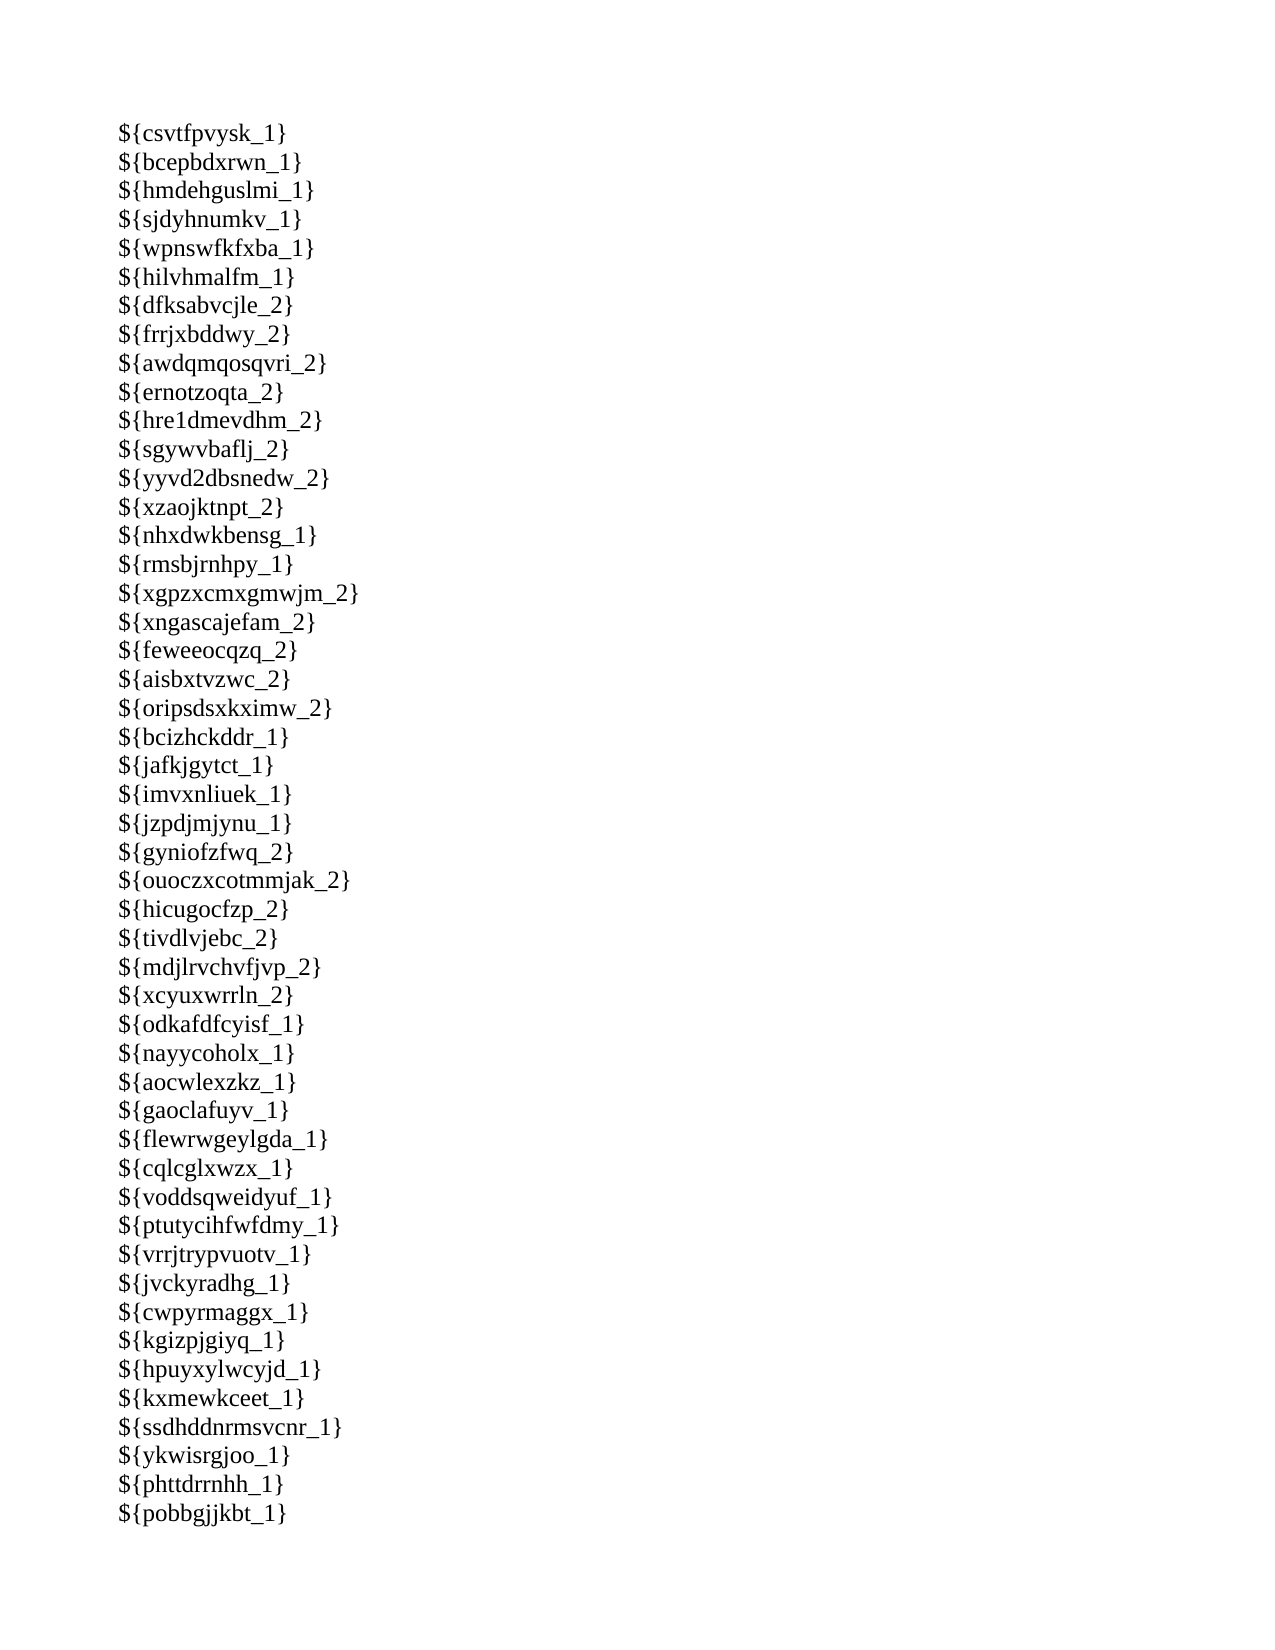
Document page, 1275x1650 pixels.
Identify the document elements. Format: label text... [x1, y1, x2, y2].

text ${awdqmqosqvri_2} [118, 348, 1157, 377]
text ${gyniofzfwq_2} [118, 837, 1157, 866]
text ${vrrjtrypvuotv_1} [118, 1239, 1157, 1268]
text ${nayycoholx_1} [118, 1038, 1157, 1067]
text ${ssdhddnrmsvcnr_1} [118, 1412, 1157, 1441]
text ${mdjlrvchvfjvp_2} [118, 952, 1157, 981]
text ${gaoclafuyv_1} [118, 1096, 1157, 1124]
text ${cqlcglxwzx_1} [118, 1153, 1157, 1182]
text ${dfksabvcjle_2} [118, 291, 1157, 319]
text ${odkafdfcyisf_1} [118, 1009, 1157, 1038]
text ${cwpyrmaggx_1} [118, 1297, 1157, 1326]
text ${xzaojktnpt_2} [118, 492, 1157, 521]
text ${feweeocqzq_2} [118, 636, 1157, 664]
text ${flewrwgeylgda_1} [118, 1124, 1157, 1153]
text ${aocwlexzkz_1} [118, 1067, 1157, 1096]
text ${sgywvbaflj_2} [118, 434, 1157, 463]
text ${jafkjgytct_1} [118, 751, 1157, 779]
text ${ptutycihfwfdmy_1} [118, 1211, 1157, 1239]
text ${hre1dmevdhm_2} [118, 406, 1157, 434]
text ${phttdrrnhh_1} [118, 1469, 1157, 1498]
text ${ouoczxcotmmjak_2} [118, 866, 1157, 894]
text ${sjdyhnumkv_1} [118, 204, 1157, 233]
text ${ykwisrgjoo_1} [118, 1441, 1157, 1469]
text ${xngascajefam_2} [118, 607, 1157, 636]
text ${wpnswfkfxba_1} [118, 233, 1157, 262]
text ${hilvhmalfm_1} [118, 262, 1157, 291]
text ${ernotzoqta_2} [118, 377, 1157, 406]
text ${frrjxbddwy_2} [118, 319, 1157, 348]
text ${voddsqweidyuf_1} [118, 1182, 1157, 1211]
text ${xcyuxwrrln_2} [118, 981, 1157, 1009]
text ${csvtfpvysk_1} [118, 118, 1157, 147]
text ${bcizhckddr_1} [118, 722, 1157, 751]
text ${hicugocfzp_2} [118, 894, 1157, 923]
text ${jvckyradhg_1} [118, 1268, 1157, 1297]
text ${oripsdsxkximw_2} [118, 693, 1157, 722]
text ${tivdlvjebc_2} [118, 923, 1157, 952]
text ${pobbgjjkbt_1} [118, 1498, 1157, 1527]
text ${nhxdwkbensg_1} [118, 521, 1157, 549]
text ${imvxnliuek_1} [118, 779, 1157, 808]
text ${kxmewkceet_1} [118, 1383, 1157, 1412]
text ${hpuyxylwcyjd_1} [118, 1354, 1157, 1383]
text ${kgizpjgiyq_1} [118, 1326, 1157, 1354]
text ${aisbxtvzwc_2} [118, 664, 1157, 693]
text ${jzpdjmjynu_1} [118, 808, 1157, 837]
text ${yyvd2dbsnedw_2} [118, 463, 1157, 492]
text ${hmdehguslmi_1} [118, 176, 1157, 204]
text ${bcepbdxrwn_1} [118, 147, 1157, 176]
text ${rmsbjrnhpy_1} [118, 549, 1157, 578]
text ${xgpzxcmxgmwjm_2} [118, 578, 1157, 607]
